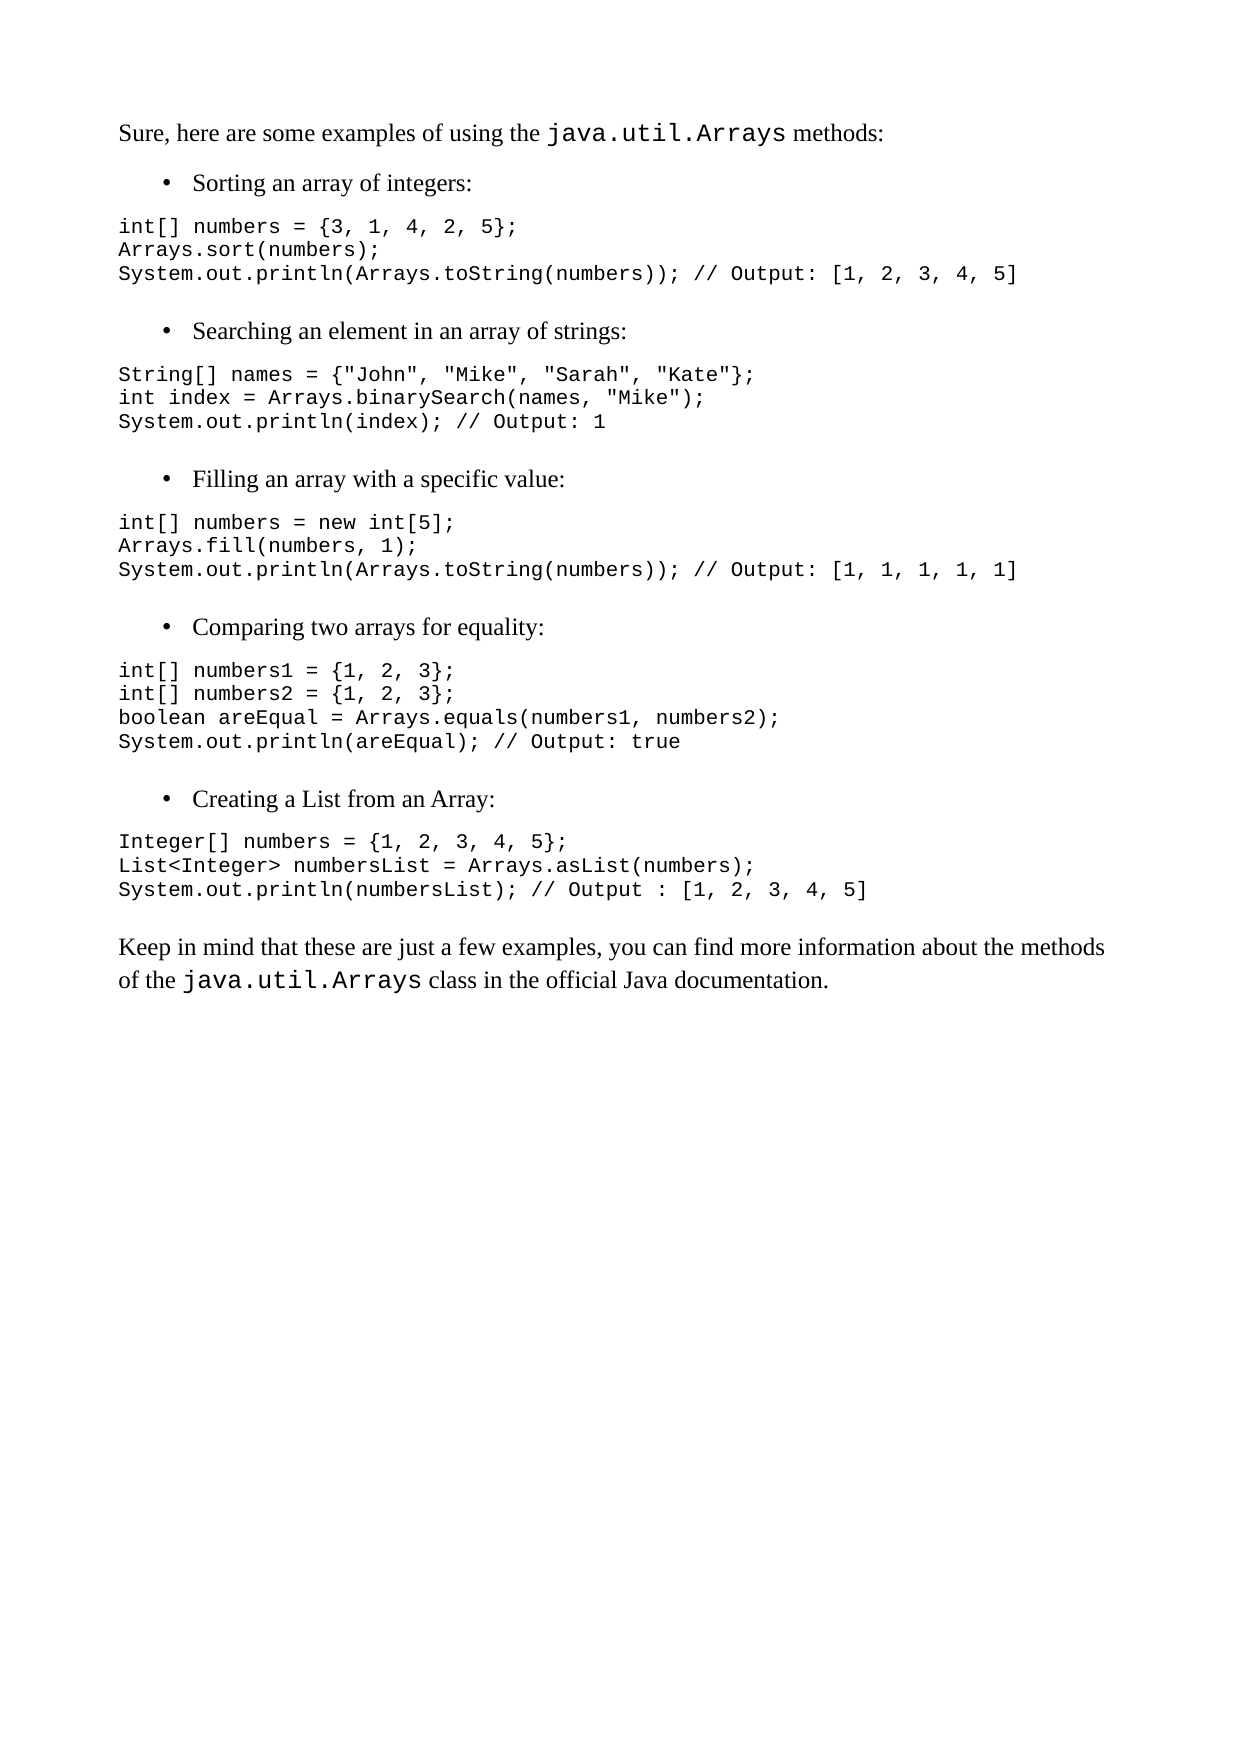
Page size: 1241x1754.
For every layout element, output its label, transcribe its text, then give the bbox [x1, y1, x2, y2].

text System.out.println(index); // Output: 1 [118, 411, 1122, 435]
list Creating a List from an Array: [162, 784, 1122, 813]
text System.out.println(Arrays.toString(numbers)); // Output: [1, 1, 1, 1, 1] [118, 559, 1122, 583]
text System.out.println(numbersList); // Output : [1, 2, 3, 4, 5] [118, 879, 1122, 902]
list Comparing two arrays for equality: [162, 612, 1122, 641]
text int[] numbers2 = {1, 2, 3}; [118, 683, 1122, 707]
text System.out.println(Arrays.toString(numbers)); // Output: [1, 2, 3, 4, 5] [118, 263, 1122, 287]
text int[] numbers = {3, 1, 4, 2, 5}; [118, 216, 1122, 239]
text Arrays.fill(numbers, 1); [118, 535, 1122, 559]
list Filling an array with a specific value: [162, 464, 1122, 493]
text int index = Arrays.binarySearch(names, "Mike"); [118, 387, 1122, 411]
text Keep in mind that these are just a few examples, you can find more information about the methods of the java.util.Arrays class in the official Java documentation. [118, 932, 1122, 996]
text Sure, here are some examples of using the java.util.Arrays methods: [118, 118, 1122, 149]
list Searching an element in an array of strings: [162, 316, 1122, 345]
text int[] numbers = new int[5]; [118, 512, 1122, 535]
text boolean areEqual = Arrays.equals(numbers1, numbers2); [118, 707, 1122, 731]
list Sorting an array of integers: [162, 168, 1122, 197]
text String[] names = {"John", "Mike", "Sarah", "Kate"}; [118, 364, 1122, 387]
text System.out.println(areEqual); // Output: true [118, 731, 1122, 754]
text Arrays.sort(numbers); [118, 239, 1122, 263]
text Integer[] numbers = {1, 2, 3, 4, 5}; [118, 831, 1122, 855]
text List<Integer> numbersList = Arrays.asList(numbers); [118, 855, 1122, 879]
text int[] numbers1 = {1, 2, 3}; [118, 660, 1122, 683]
